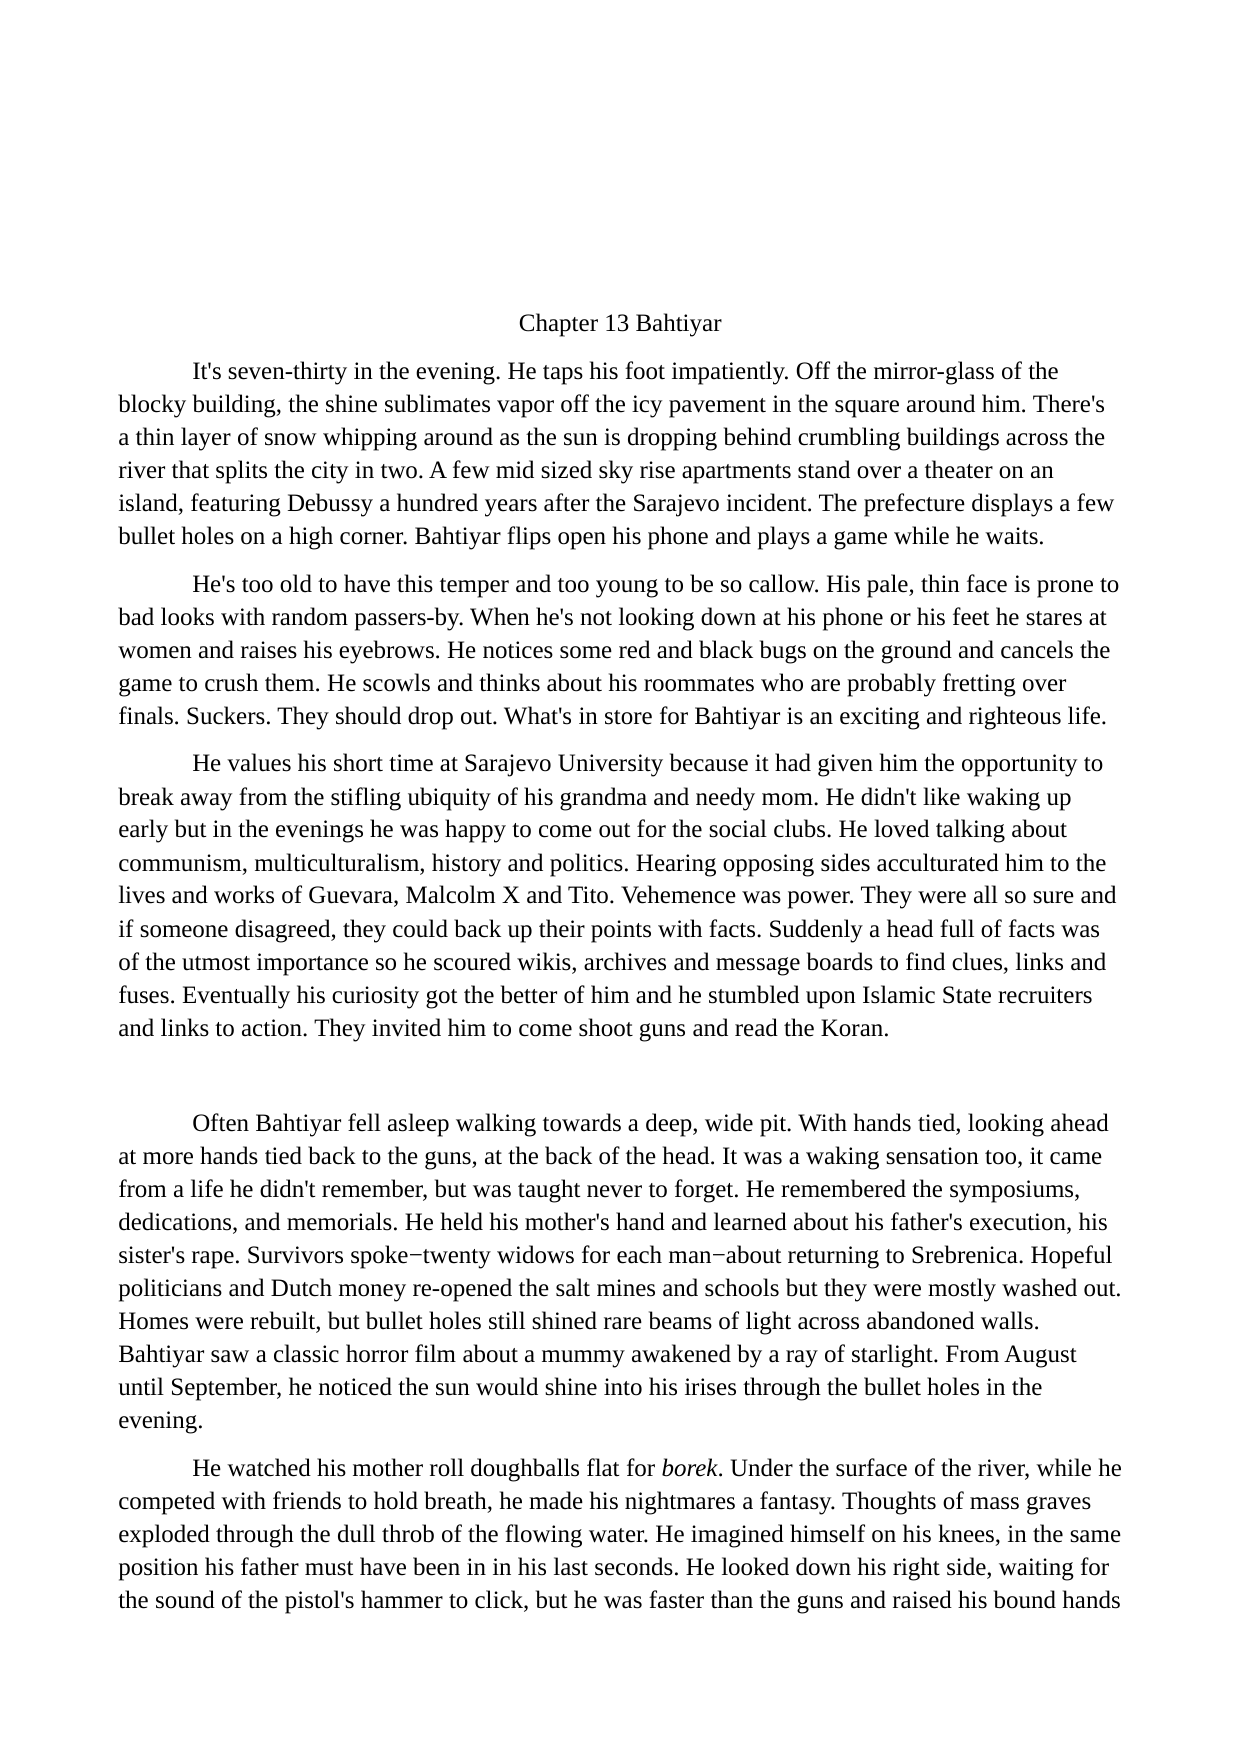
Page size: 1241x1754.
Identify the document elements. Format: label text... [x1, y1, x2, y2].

text He watched his mother roll doughballs flat for borek. Under the surface of the river, while he competed with friends to hold breath, he made his nightmares a fantasy. Thoughts of mass graves exploded through the dull throb of the flowing water. He imagined himself on his knees, in the same position his father must have been in in his last seconds. He looked down his right side, waiting for the sound of the pistol's hammer to click, but he was faster than the guns and raised his bound hands [118, 1453, 1122, 1613]
text Often Bahtiyar fell asleep walking towards a deep, wide pit. With hands tied, looking ahead at more hands tied back to the guns, at the back of the head. It was a waking sensation too, it came from a life he didn't remember, but was taught never to forget. He remembered the symposiums, dedications, and memorials. He held his mother's hand and learned about his father's execution, his sister's rape. Survivors spoke−twenty widows for each man−about returning to Srebrenica. Hopeful politicians and Dutch money re-opened the salt mines and schools but they were mostly washed out. Homes were rebuilt, but bullet holes still shined rare beams of light across abandoned walls. Bahtiyar saw a classic horror film about a mummy awakened by a ray of starlight. From August until September, he noticed the sun would shine into his irises through the bullet holes in the evening. [118, 1108, 1122, 1434]
text He's too old to have this temper and too young to be so callow. His pale, thin face is prone to bad looks with random passers-by. When he's not looking down at his phone or his feet he stares at women and raises his eyebrows. He notices some red and black bugs on the ground and cancels the game to crush them. He scowls and thinks about his roommates who are probably fretting over finals. Suckers. They should drop out. What's in store for Bahtiyar is an exciting and righteous life. [118, 569, 1122, 730]
text Chapter 13 Bahtiyar [118, 308, 1122, 337]
text It's seven-thirty in the evening. He taps his foot impatiently. Off the mirror-glass of the blocky building, the shine sublimates vapor off the icy pavement in the square around him. There's a thin layer of snow whipping around as the sun is dropping behind crumbling buildings across the river that splits the city in two. A few mid sized sky rise apartments stand over a theater on an island, featuring Debussy a hundred years after the Sarajevo incident. The prefecture displays a few bullet holes on a high corner. Bahtiyar flips open his phone and plays a game while he waits. [118, 356, 1122, 550]
text He values his short time at Sarajevo University because it had given him the opportunity to break away from the stifling ubiquity of his grandma and needy mom. He didn't like waking up early but in the evenings he was happy to come out for the social clubs. He loved talking about communism, multiculturalism, history and politics. Hearing opposing sides acculturated him to the lives and works of Guevara, Malcolm X and Tito. Vehemence was power. They were all so sure and if someone disagreed, they could back up their points with facts. Suddenly a head full of facts was of the utmost importance so he scoured wikis, archives and message boards to find clues, links and fuses. Eventually his curiosity got the better of him and he stumbled upon Islamic State recruiters and links to action. They invited him to come shoot guns and read the Koran. [118, 748, 1122, 1041]
